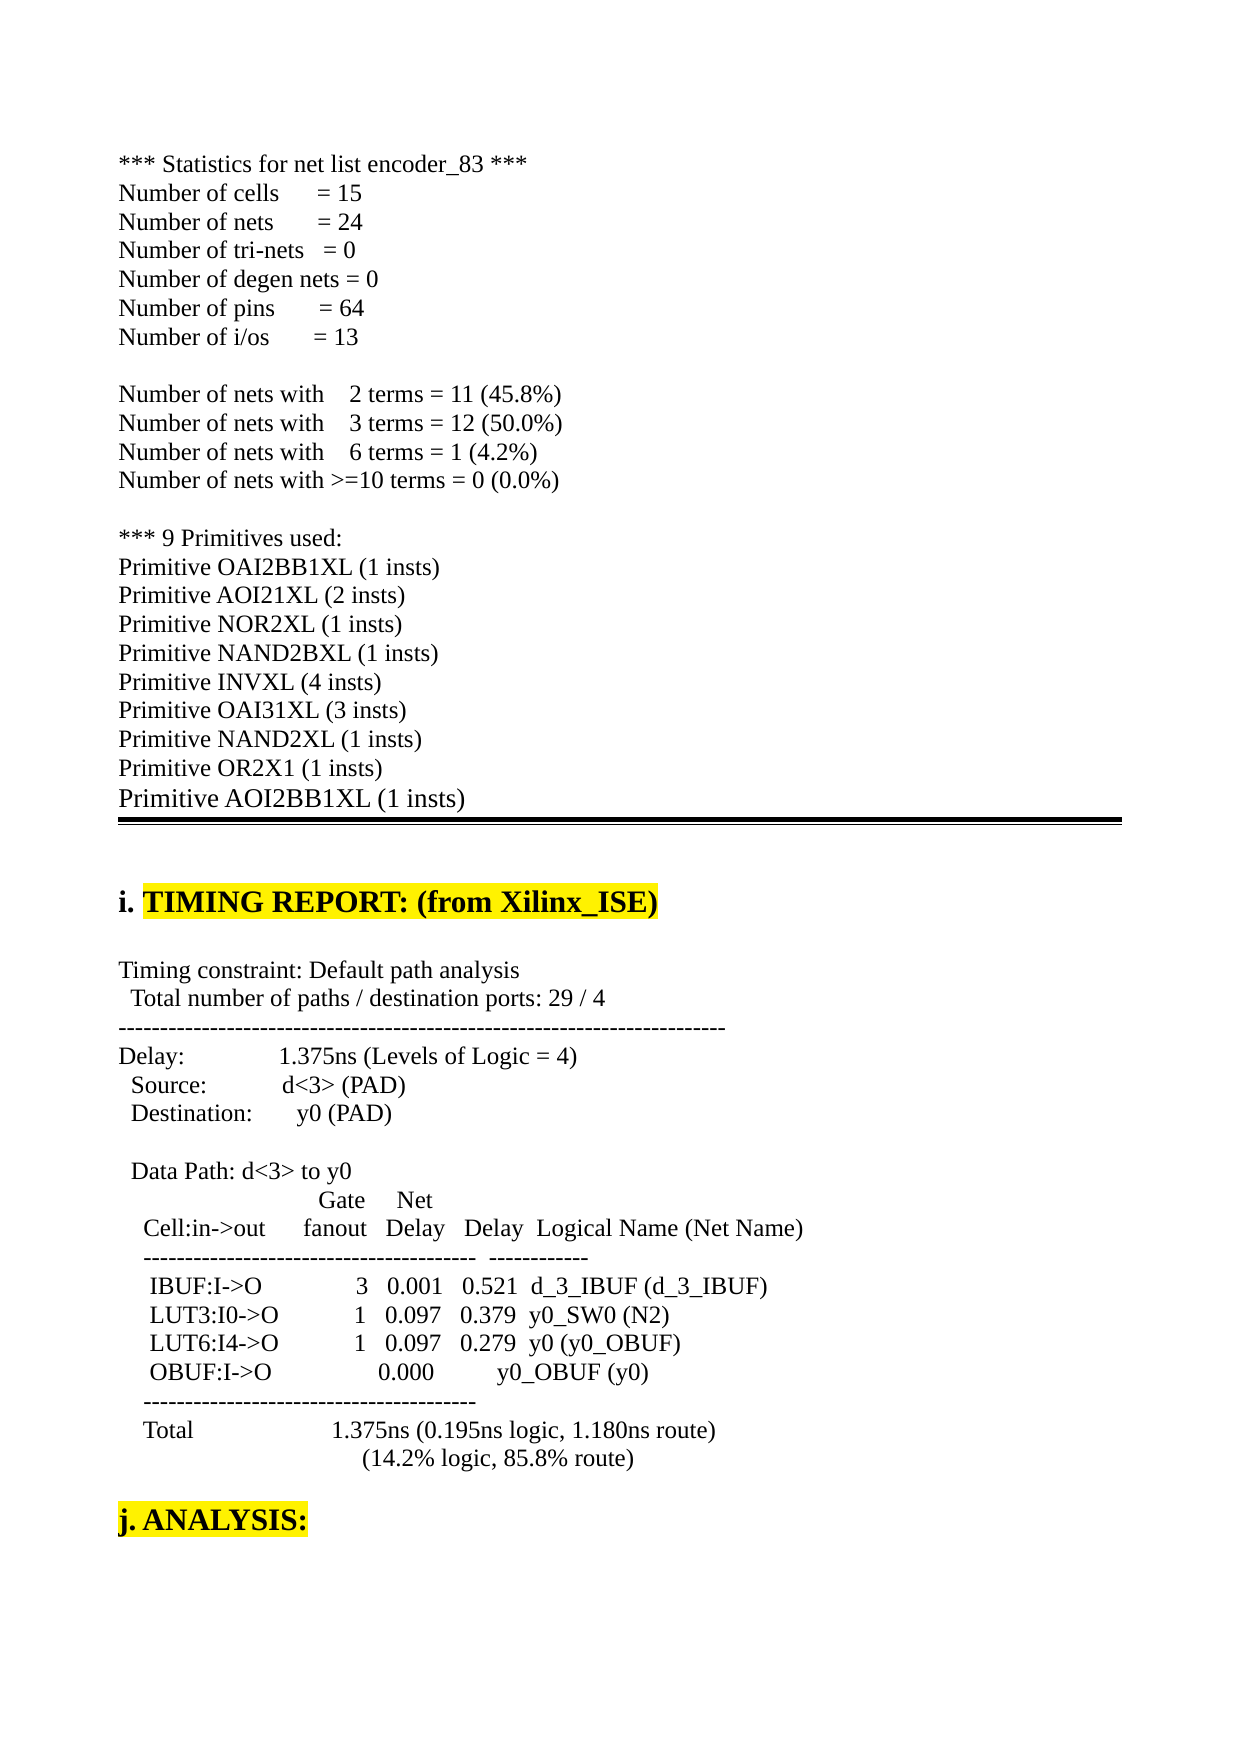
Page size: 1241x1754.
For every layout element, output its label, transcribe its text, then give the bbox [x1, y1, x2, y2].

text Number of nets with >=10 terms = 0 (0.0%) [118, 466, 1122, 494]
text Primitive OAI2BB1XL (1 insts) [118, 552, 1122, 581]
text OBUF:I->O 0.000 y0_OBUF (y0) [118, 1357, 1122, 1386]
text Delay: 1.375ns (Levels of Logic = 4) [118, 1041, 1122, 1070]
text Primitive NOR2XL (1 insts) [118, 609, 1122, 638]
text ------------------------------------------------------------------------- [118, 1012, 1122, 1041]
text Timing constraint: Default path analysis [118, 955, 1122, 983]
text *** 9 Primitives used: [118, 523, 1122, 552]
text Number of pins = 64 [118, 293, 1122, 322]
text Number of nets with 6 terms = 1 (4.2%) [118, 437, 1122, 466]
text Number of cells = 15 [118, 178, 1122, 207]
text Source: d<3> (PAD) [118, 1070, 1122, 1098]
text Number of nets with 2 terms = 11 (45.8%) [118, 379, 1122, 408]
text Primitive NAND2XL (1 insts) [118, 724, 1122, 753]
text Destination: y0 (PAD) [118, 1098, 1122, 1127]
text Cell:in->out fanout Delay Delay Logical Name (Net Name) [118, 1213, 1122, 1242]
text ---------------------------------------- [118, 1386, 1122, 1415]
text i. TIMING REPORT: (from Xilinx_ISE) [118, 883, 1122, 919]
text Number of i/os = 13 [118, 322, 1122, 351]
text Primitive AOI21XL (2 insts) [118, 581, 1122, 609]
text Primitive NAND2BXL (1 insts) [118, 638, 1122, 667]
text *** Statistics for net list encoder_83 *** [118, 149, 1122, 178]
text IBUF:I->O 3 0.001 0.521 d_3_IBUF (d_3_IBUF) [118, 1271, 1122, 1300]
text Primitive AOI2BB1XL (1 insts) [118, 782, 1122, 817]
text j. ANALYSIS: [118, 1501, 1122, 1537]
text Number of nets = 24 [118, 207, 1122, 236]
text LUT3:I0->O 1 0.097 0.379 y0_SW0 (N2) [118, 1300, 1122, 1328]
text Number of nets with 3 terms = 12 (50.0%) [118, 408, 1122, 437]
text LUT6:I4->O 1 0.097 0.279 y0 (y0_OBUF) [118, 1328, 1122, 1357]
text Number of tri-nets = 0 [118, 236, 1122, 264]
text Primitive INVXL (4 insts) [118, 667, 1122, 696]
text Primitive OR2X1 (1 insts) [118, 753, 1122, 782]
text (14.2% logic, 85.8% route) [118, 1443, 1122, 1472]
text Gate Net [118, 1185, 1122, 1213]
text Data Path: d<3> to y0 [118, 1156, 1122, 1185]
text Number of degen nets = 0 [118, 264, 1122, 293]
text Primitive OAI31XL (3 insts) [118, 696, 1122, 724]
text Total 1.375ns (0.195ns logic, 1.180ns route) [118, 1415, 1122, 1443]
text Total number of paths / destination ports: 29 / 4 [118, 983, 1122, 1012]
text ---------------------------------------- ------------ [118, 1242, 1122, 1271]
